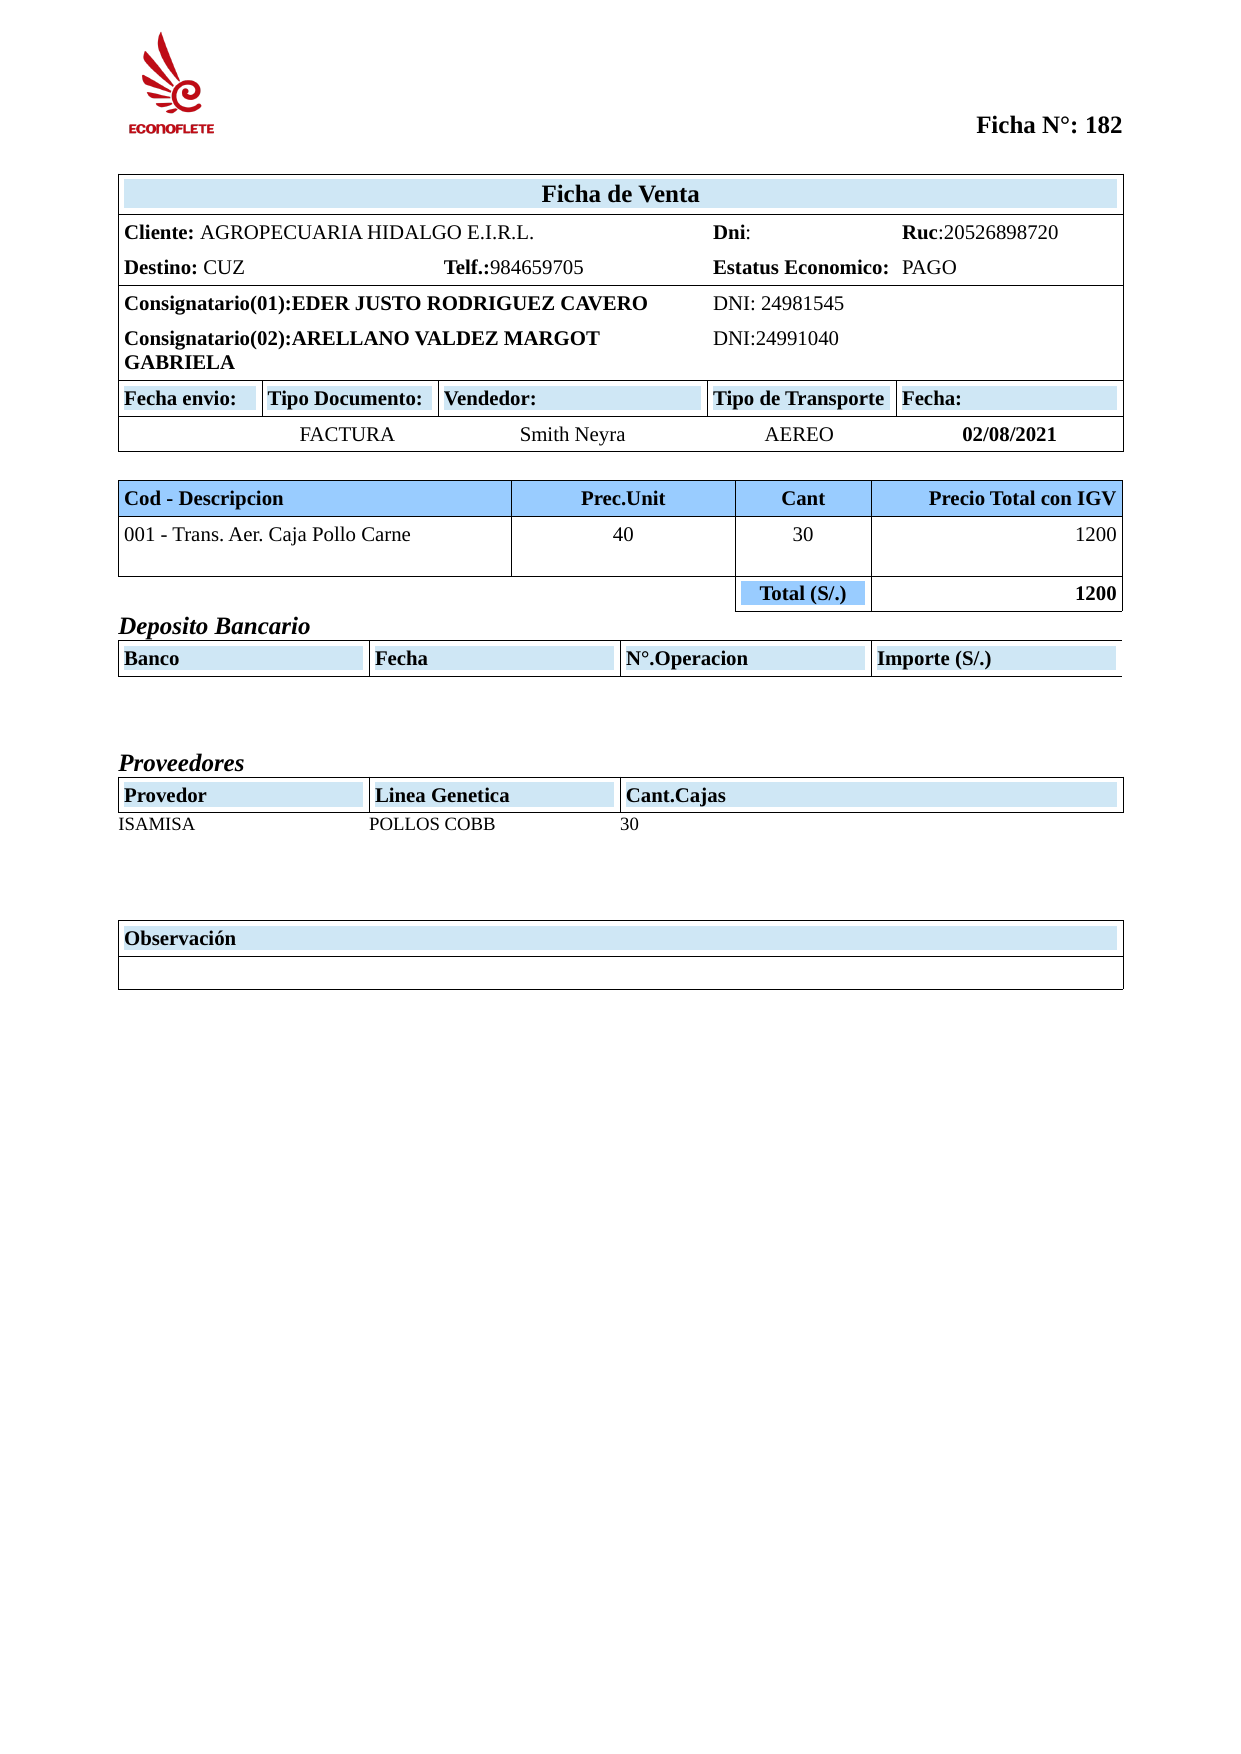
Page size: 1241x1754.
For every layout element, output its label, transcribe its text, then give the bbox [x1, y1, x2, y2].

table_header Banco [119, 641, 369, 676]
table_cell Ruc:20526898720 [896, 215, 1123, 249]
table_cell Consignatario(02):ARELLANO VALDEZ MARGOT GABRIELA [119, 321, 707, 380]
table_cell Smith Neyra [438, 417, 707, 451]
table_cell [118, 856, 369, 877]
table_cell [118, 877, 369, 899]
table_cell Tipo de Transporte [708, 381, 896, 416]
table_cell Vendedor: [439, 381, 707, 416]
table_header Precio Total con IGV [872, 481, 1122, 516]
table_cell Dni: [707, 215, 896, 249]
table_header Provedor [119, 778, 369, 812]
table_header Ficha de Venta [119, 175, 1123, 214]
table_cell [369, 877, 620, 899]
table_cell [118, 724, 369, 748]
table_cell [871, 677, 1122, 700]
table_cell 30 [620, 813, 1123, 834]
table_cell [620, 877, 1123, 899]
table_cell [118, 899, 369, 920]
table_header Importe (S/.) [872, 641, 1122, 676]
table_cell [119, 957, 1123, 989]
table_cell [118, 577, 511, 611]
table_header Cant.Cajas [621, 778, 1123, 812]
picture [118, 31, 225, 134]
table_cell POLLOS COBB [369, 813, 620, 834]
table_cell Tipo Documento: [263, 381, 438, 416]
table_cell DNI:24991040 [707, 321, 1123, 380]
table_cell Telf.:984659705 [438, 249, 707, 285]
table_cell 40 [512, 517, 735, 576]
table_cell [871, 724, 1122, 748]
table_header Prec.Unit [512, 481, 735, 516]
table_cell [118, 700, 369, 724]
table_cell Consignatario(01):EDER JUSTO RODRIGUEZ CAVERO [119, 286, 707, 321]
table_cell FACTURA [262, 417, 438, 451]
table_cell Total (S/.) [736, 577, 871, 611]
table_cell [620, 899, 1123, 920]
table_cell 02/08/2021 [896, 417, 1123, 451]
table_header Observación [119, 921, 1123, 956]
table_cell [871, 700, 1122, 724]
table_cell [369, 899, 620, 920]
text Deposito Bancario [118, 611, 1122, 640]
table_cell [620, 856, 1123, 877]
table_cell Destino: CUZ [119, 249, 438, 285]
table_header Cant [736, 481, 871, 516]
table_cell [620, 700, 871, 724]
table_header N°.Operacion [621, 641, 871, 676]
table_cell PAGO [896, 249, 1123, 285]
table_header Cod - Descripcion [119, 481, 511, 516]
table_cell [118, 834, 369, 856]
table_cell 001 - Trans. Aer. Caja Pollo Carne [119, 517, 511, 576]
table_cell [369, 677, 620, 700]
table_cell Cliente: AGROPECUARIA HIDALGO E.I.R.L. [119, 215, 707, 249]
table_cell ISAMISA [118, 813, 369, 834]
table_header Linea Genetica [370, 778, 620, 812]
table_cell 1200 [872, 577, 1122, 611]
table_cell 1200 [872, 517, 1122, 576]
table_cell [511, 577, 735, 611]
table_cell [369, 724, 620, 748]
text Proveedores [118, 748, 1122, 777]
table_cell Estatus Economico: [707, 249, 896, 285]
table_cell [119, 417, 262, 451]
table_cell Fecha: [897, 381, 1123, 416]
table_cell [369, 856, 620, 877]
table_cell [620, 724, 871, 748]
table_cell [369, 834, 620, 856]
table_cell [118, 677, 369, 700]
table_cell AEREO [707, 417, 896, 451]
table_cell DNI: 24981545 [707, 286, 1123, 321]
table_cell [620, 834, 1123, 856]
table_header Fecha [370, 641, 620, 676]
table_cell 30 [736, 517, 871, 576]
table_cell Fecha envio: [119, 381, 262, 416]
table_cell [369, 700, 620, 724]
table_cell [620, 677, 871, 700]
